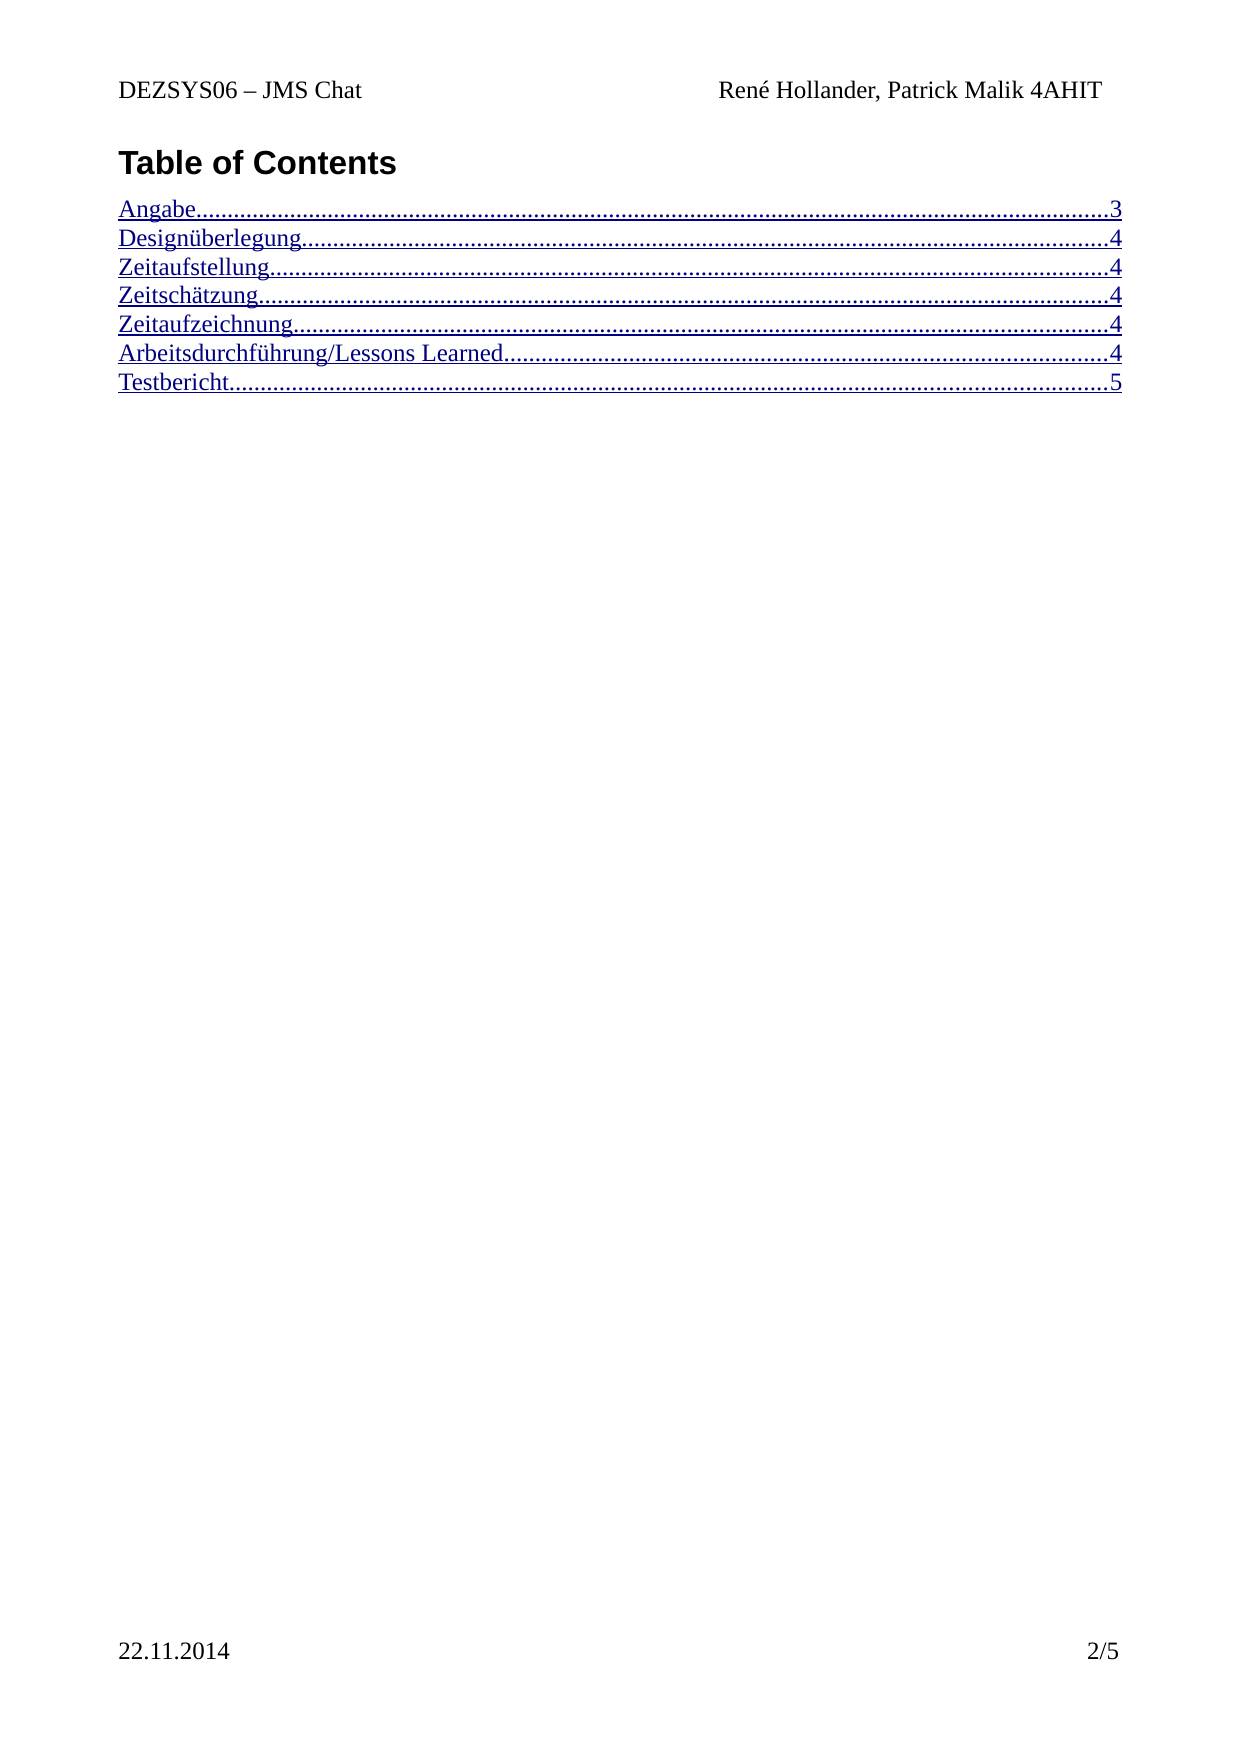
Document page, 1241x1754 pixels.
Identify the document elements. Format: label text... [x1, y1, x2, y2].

text Zeitschätzung 4 [118, 280, 1122, 305]
text Zeitaufzeichnung 4 [118, 309, 1122, 334]
text Testbericht 5 [118, 367, 1122, 392]
text Angabe 3 [118, 194, 1122, 219]
text Arbeitsdurchführung/Lessons Learned 4 [118, 338, 1122, 363]
subtitle Table of Contents [118, 143, 1122, 182]
text Designüberlegung 4 [118, 223, 1122, 248]
text Zeitaufstellung 4 [118, 252, 1122, 277]
